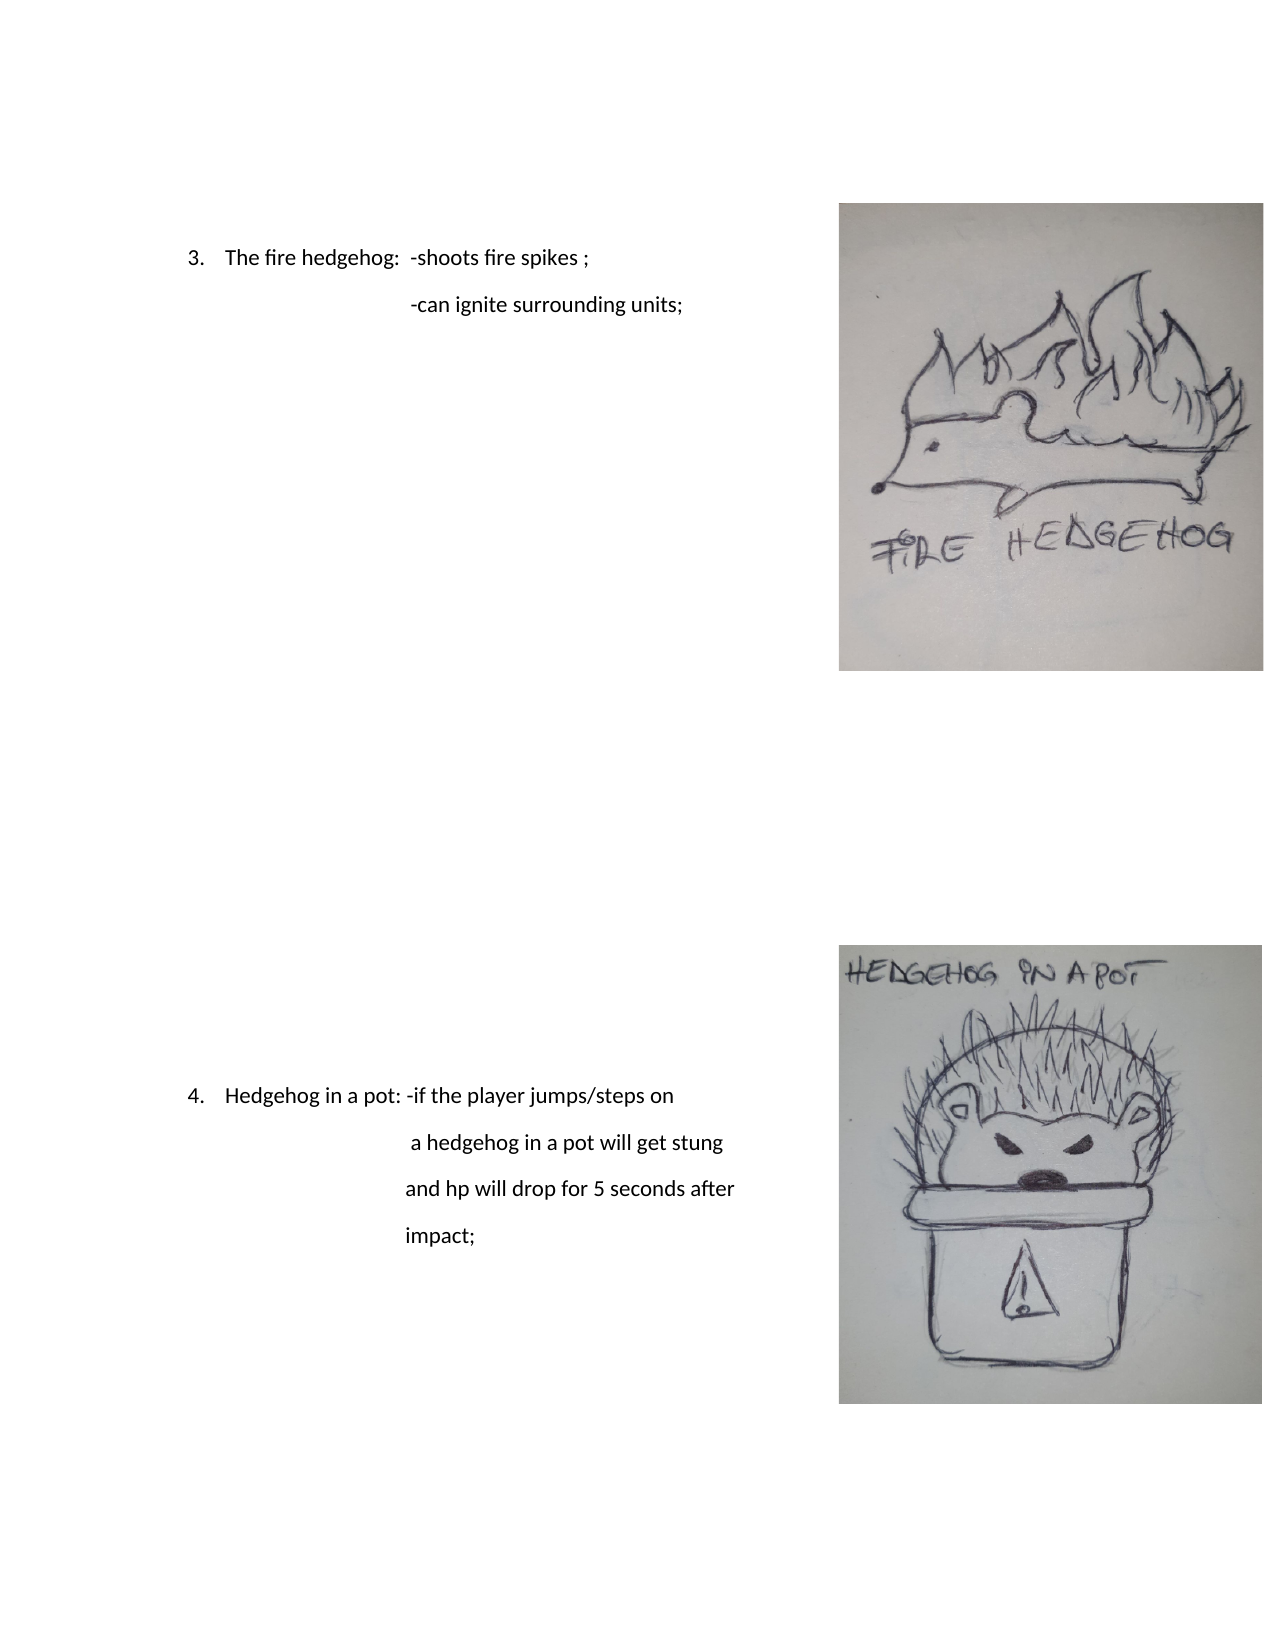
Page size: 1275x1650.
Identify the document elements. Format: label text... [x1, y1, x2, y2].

list impact; [225, 1221, 838, 1249]
list a hedgehog in a pot will get stung [225, 1128, 838, 1156]
list The fire hedgehog: -shoots fire spikes ; [187, 243, 838, 271]
list and hp will drop for 5 seconds after [225, 1174, 838, 1202]
list Hedgehog in a pot: -if the player jumps/steps on [187, 1081, 838, 1109]
list -can ignite surrounding units; [225, 290, 838, 318]
